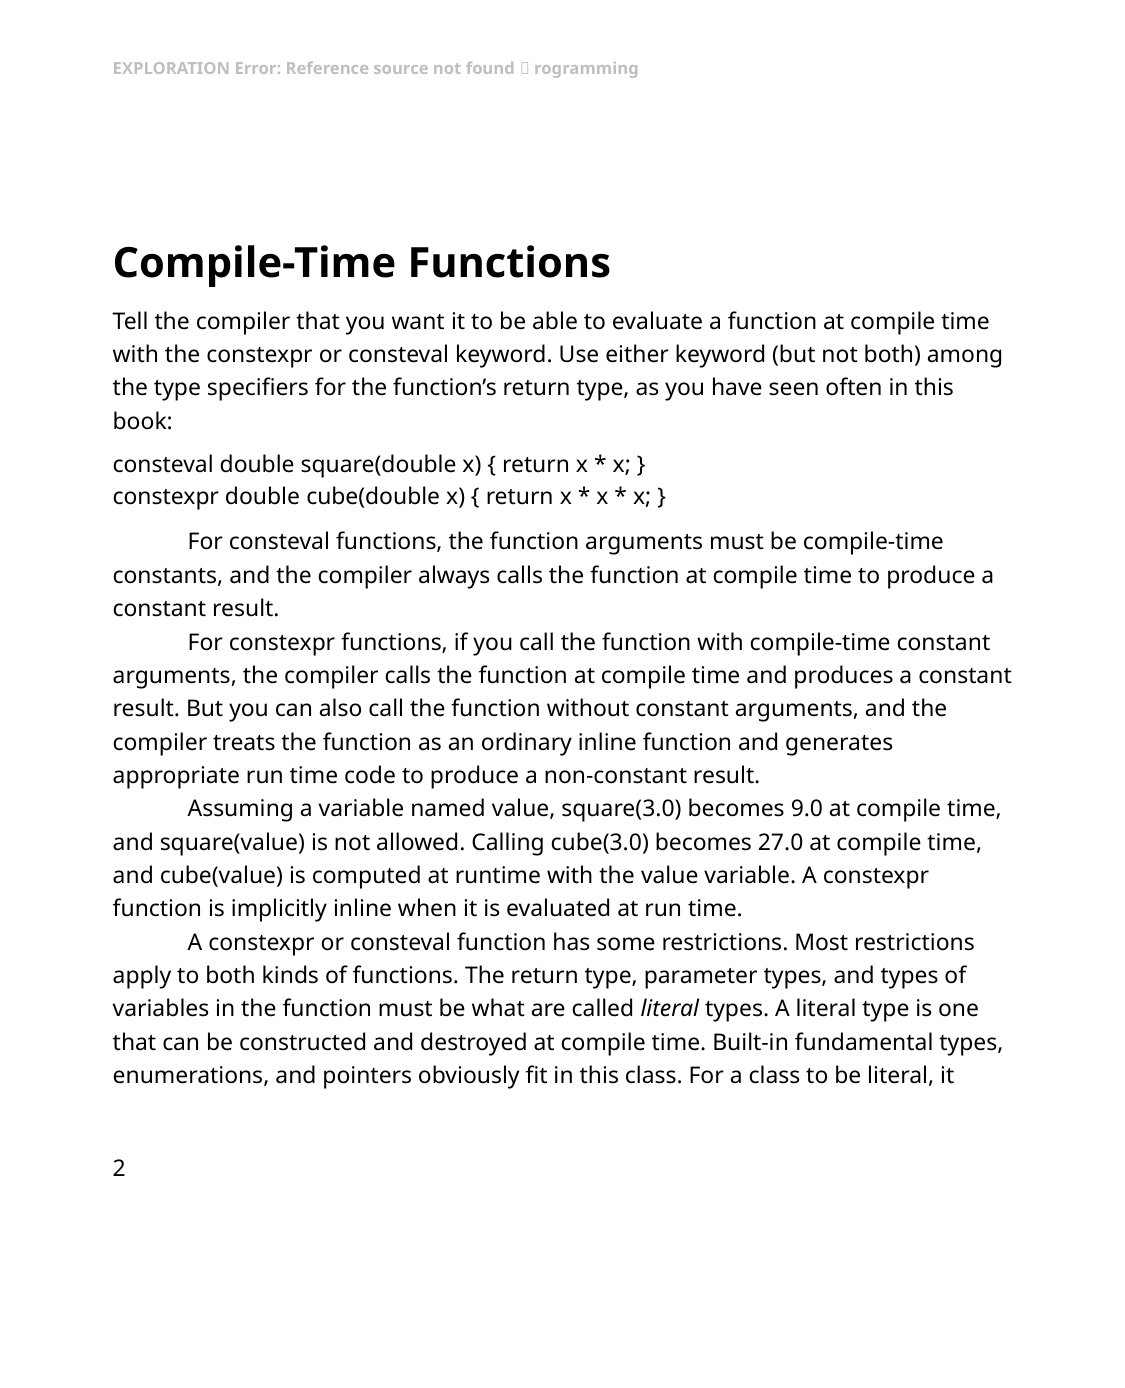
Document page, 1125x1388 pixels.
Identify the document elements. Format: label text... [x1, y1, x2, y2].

text constexpr double cube(double x) { return x * x * x; } [112, 480, 1012, 511]
text For consteval functions, the function arguments must be compile-time constants, and the compiler always calls the function at compile time to produce a constant result. [112, 523, 1012, 623]
text Tell the compiler that you want it to be able to evaluate a function at compile time with the constexpr or consteval keyword. Use either keyword (but not both) among the type specifiers for the function’s return type, as you have seen often in this book: [112, 303, 1012, 436]
subtitle Compile-Time Functions [112, 233, 1012, 290]
text Assuming a variable named value, square(3.0) becomes 9.0 at compile time, and square(value) is not allowed. Calling cube(3.0) becomes 27.0 at compile time, and cube(value) is computed at runtime with the value variable. A constexpr function is implicitly inline when it is evaluated at run time. [112, 790, 1012, 923]
text consteval double square(double x) { return x * x; } [112, 448, 1012, 480]
text A constexpr or consteval function has some restrictions. Most restrictions apply to both kinds of functions. The return type, parameter types, and types of variables in the function must be what are called literal types. A literal type is one that can be constructed and destroyed at compile time. Built-in fundamental types, enumerations, and pointers obviously fit in this class. For a class to be literal, it [112, 923, 1012, 1090]
text For constexpr functions, if you call the function with compile-time constant arguments, the compiler calls the function at compile time and produces a constant result. But you can also call the function without constant arguments, and the compiler treats the function as an ordinary inline function and generates appropriate run time code to produce a non-constant result. [112, 623, 1012, 790]
